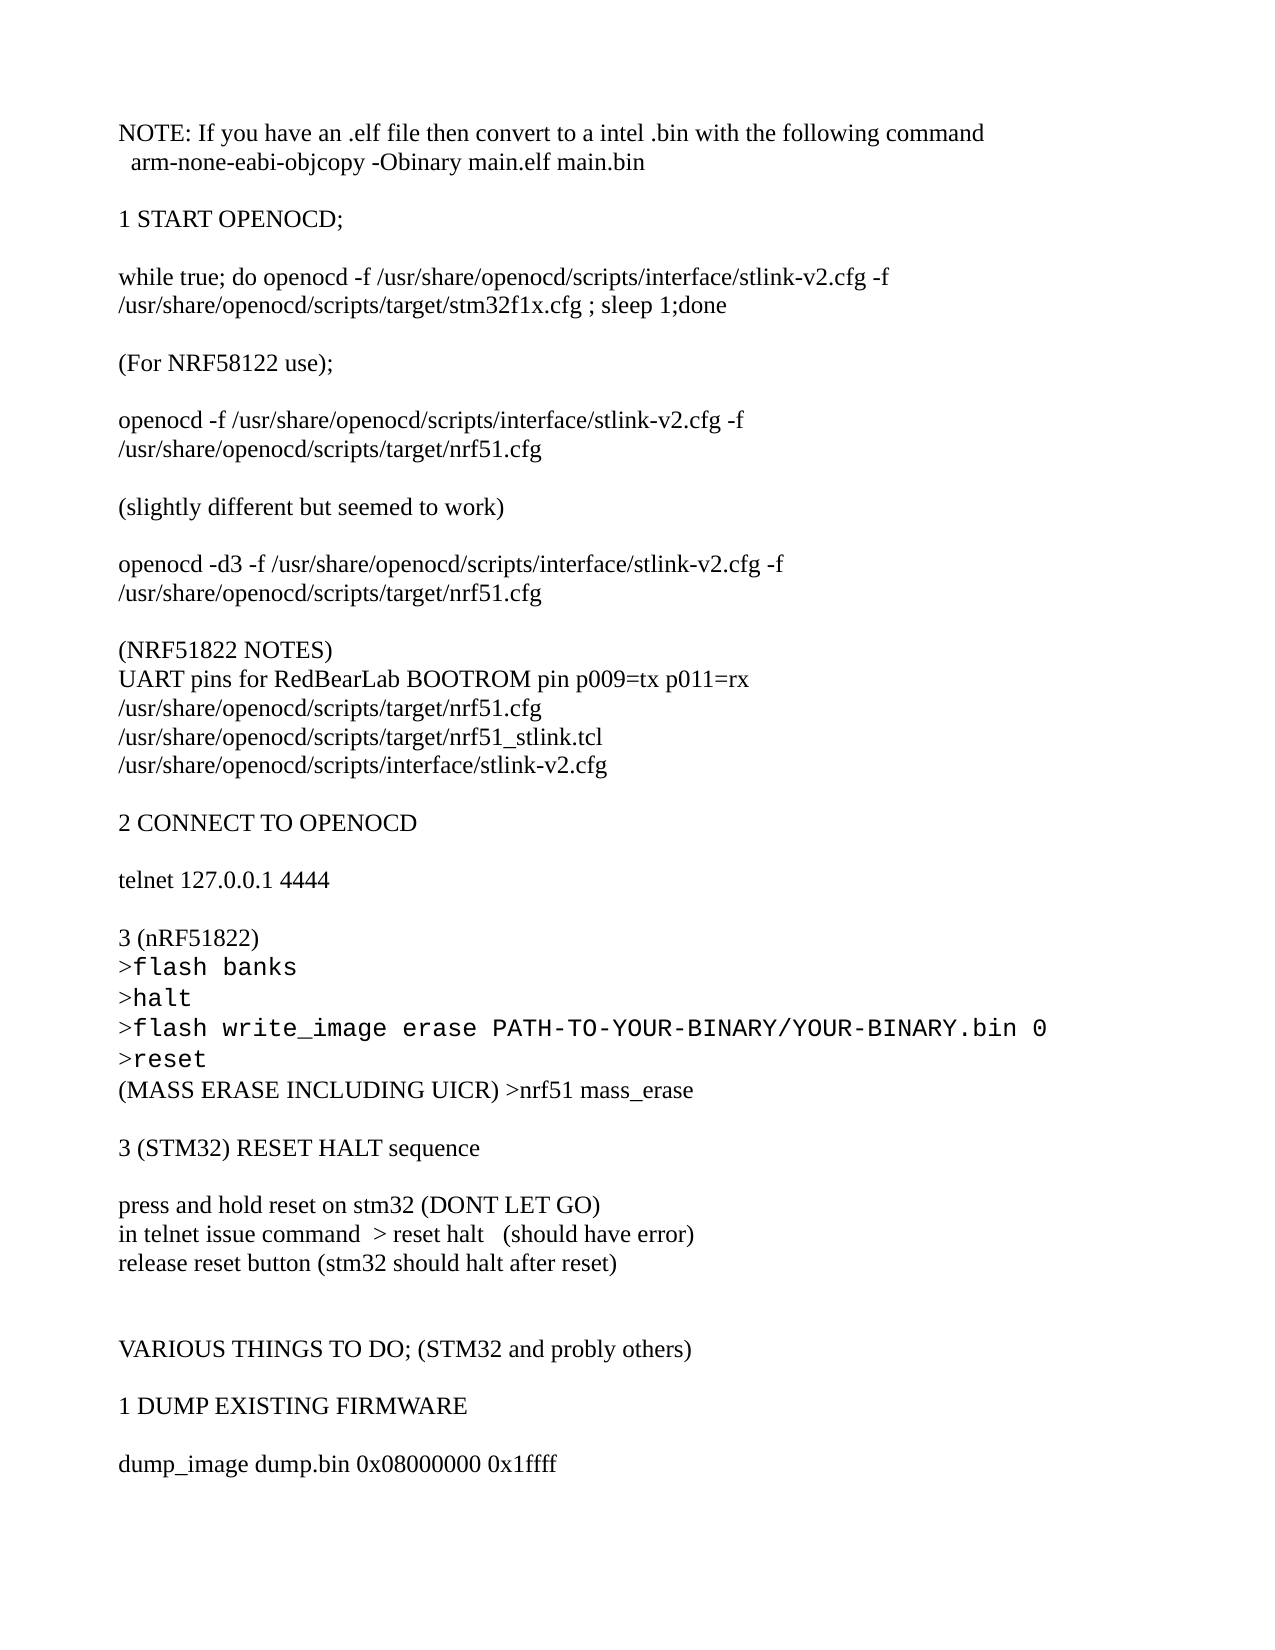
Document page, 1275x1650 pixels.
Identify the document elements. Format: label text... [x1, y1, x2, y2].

text dump_image dump.bin 0x08000000 0x1ffff [118, 1449, 1157, 1478]
text press and hold reset on stm32 (DONT LET GO) [118, 1190, 1157, 1219]
text UART pins for RedBearLab BOOTROM pin p009=tx p011=rx [118, 664, 1157, 693]
text (MASS ERASE INCLUDING UICR) >nrf51 mass_erase [118, 1075, 1157, 1104]
text telnet 127.0.0.1 4444 [118, 866, 1157, 894]
text while true; do openocd -f /usr/share/openocd/scripts/interface/stlink-v2.cfg -f /usr/share/openocd/scripts/target/stm32f1x.cfg ; sleep 1;done [118, 262, 1157, 319]
text /usr/share/openocd/scripts/target/nrf51.cfg [118, 693, 1157, 722]
text >flash banks [118, 952, 1157, 983]
text in telnet issue command > reset halt (should have error) [118, 1219, 1157, 1248]
text VARIOUS THINGS TO DO; (STM32 and probly others) [118, 1334, 1157, 1363]
text >halt [118, 983, 1157, 1013]
text release reset button (stm32 should halt after reset) [118, 1248, 1157, 1276]
text 3 (STM32) RESET HALT sequence [118, 1133, 1157, 1161]
text arm-none-eabi-objcopy -Obinary main.elf main.bin [118, 147, 1157, 176]
text >reset [118, 1044, 1157, 1075]
text 3 (nRF51822) [118, 923, 1157, 952]
text >flash write_image erase PATH-TO-YOUR-BINARY/YOUR-BINARY.bin 0 [118, 1013, 1157, 1044]
text 1 START OPENOCD; [118, 204, 1157, 233]
text NOTE: If you have an .elf file then convert to a intel .bin with the following command [118, 118, 1157, 147]
text 2 CONNECT TO OPENOCD [118, 808, 1157, 837]
text /usr/share/openocd/scripts/interface/stlink-v2.cfg [118, 751, 1157, 779]
text /usr/share/openocd/scripts/target/nrf51_stlink.tcl [118, 722, 1157, 751]
text (slightly different but seemed to work) [118, 492, 1157, 521]
text (NRF51822 NOTES) [118, 636, 1157, 664]
text (For NRF58122 use); [118, 348, 1157, 377]
text 1 DUMP EXISTING FIRMWARE [118, 1391, 1157, 1420]
text openocd -d3 -f /usr/share/openocd/scripts/interface/stlink-v2.cfg -f /usr/share/openocd/scripts/target/nrf51.cfg [118, 549, 1157, 607]
text openocd -f /usr/share/openocd/scripts/interface/stlink-v2.cfg -f /usr/share/openocd/scripts/target/nrf51.cfg [118, 406, 1157, 463]
